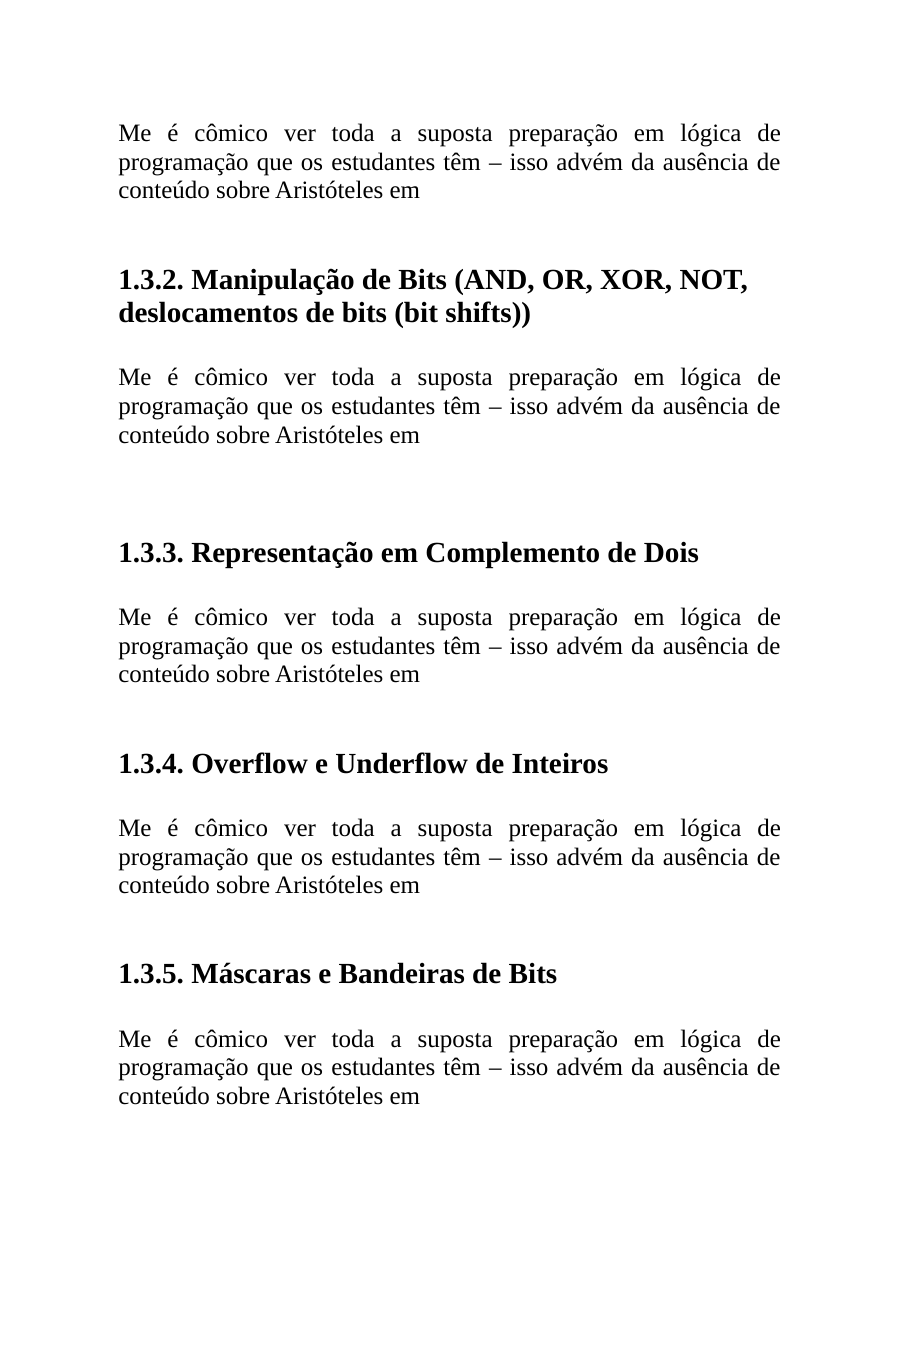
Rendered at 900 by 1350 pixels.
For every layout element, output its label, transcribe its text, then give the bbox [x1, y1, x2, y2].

text 1.3.2. Manipulação de Bits (AND, OR, XOR, NOT, deslocamentos de bits (bit shifts)) [118, 262, 782, 329]
text 1.3.4. Overflow e Underflow de Inteiros [118, 746, 782, 779]
text 1.3.3. Representação em Complemento de Dois [118, 535, 782, 568]
text Me é cômico ver toda a suposta preparação em lógica de programação que os estudantes têm – isso advém da ausência de conteúdo sobre Aristóteles em [118, 362, 782, 449]
text Me é cômico ver toda a suposta preparação em lógica de programação que os estudantes têm – isso advém da ausência de conteúdo sobre Aristóteles em [118, 602, 782, 688]
text Me é cômico ver toda a suposta preparação em lógica de programação que os estudantes têm – isso advém da ausência de conteúdo sobre Aristóteles em [118, 813, 782, 899]
text 1.3.5. Máscaras e Bandeiras de Bits [118, 957, 782, 990]
text Me é cômico ver toda a suposta preparação em lógica de programação que os estudantes têm – isso advém da ausência de conteúdo sobre Aristóteles em [118, 1024, 782, 1110]
text Me é cômico ver toda a suposta preparação em lógica de programação que os estudantes têm – isso advém da ausência de conteúdo sobre Aristóteles em [118, 118, 782, 204]
